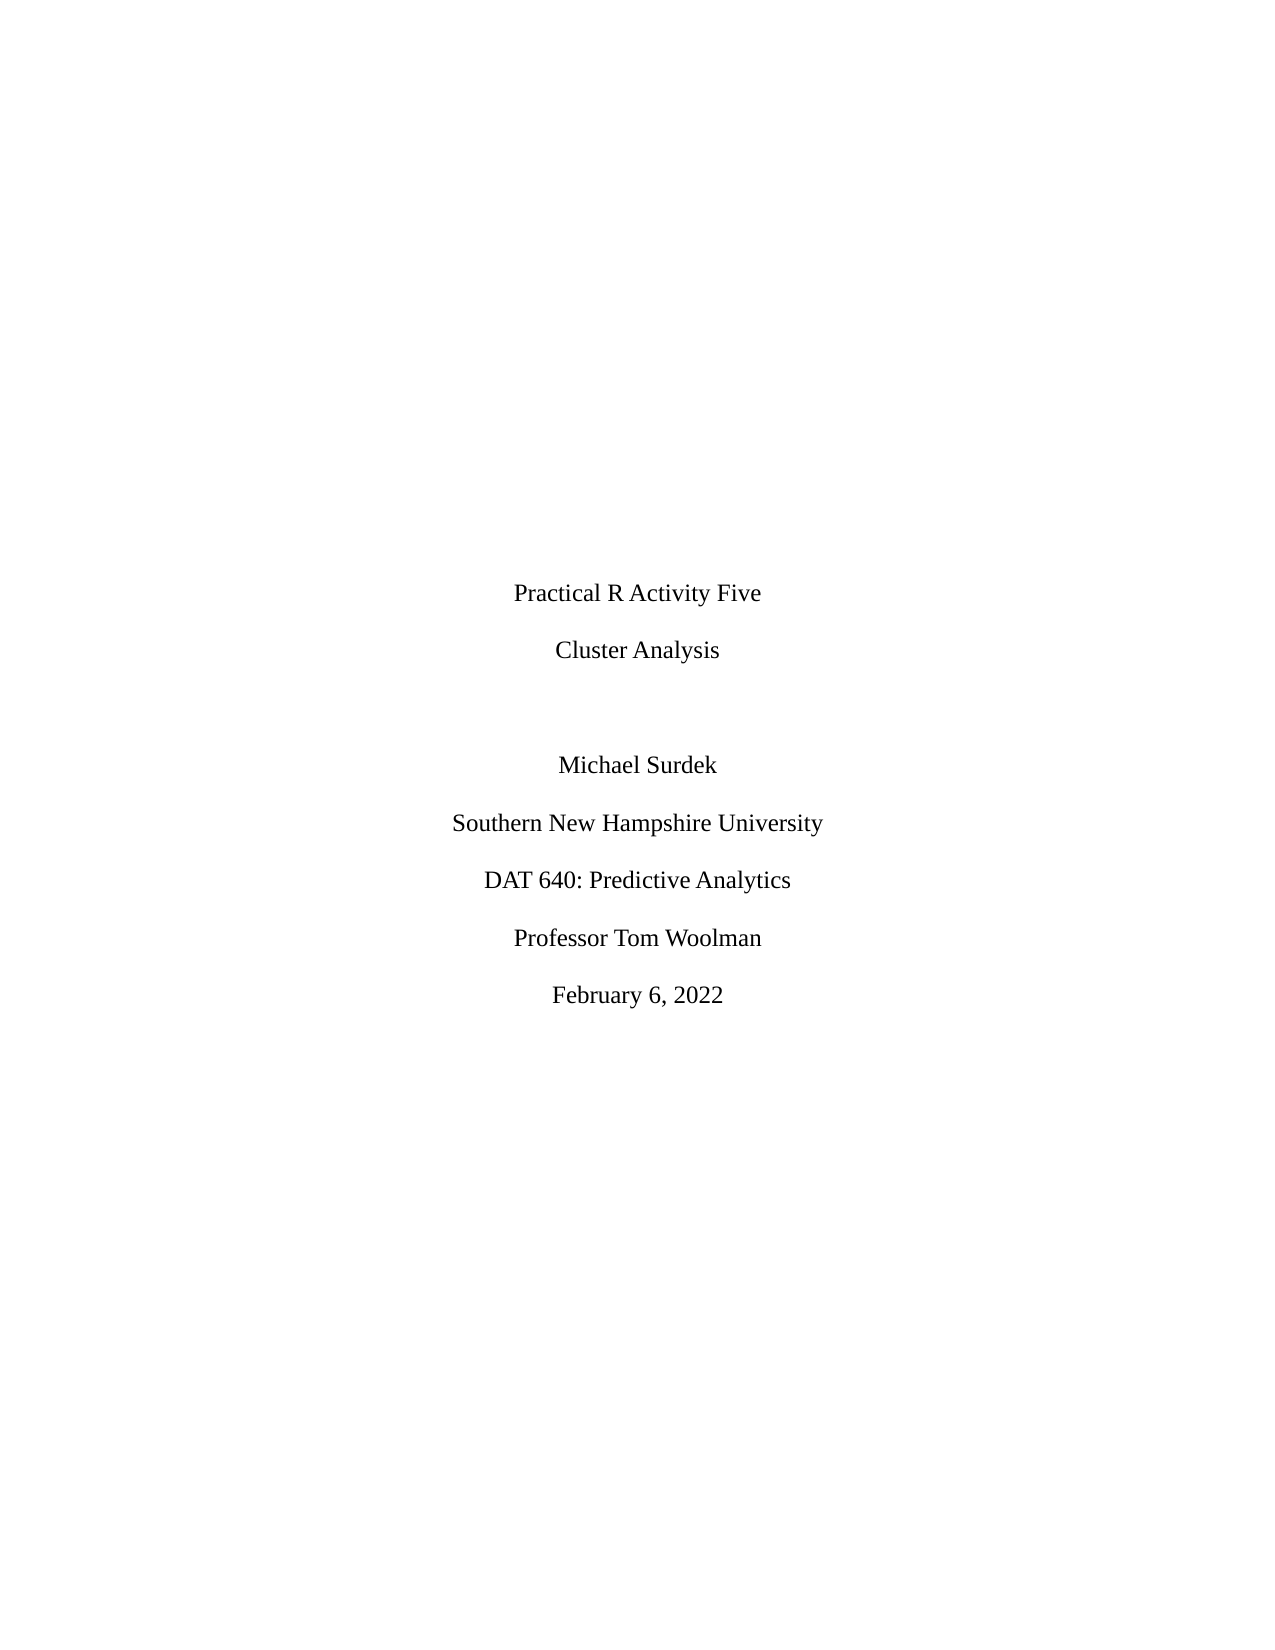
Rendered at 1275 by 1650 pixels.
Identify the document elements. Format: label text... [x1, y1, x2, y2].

subtitle Cluster Analysis [118, 636, 1157, 664]
text Professor Tom Woolman [118, 923, 1157, 952]
text February 6, 2022 [118, 981, 1157, 1009]
subtitle Practical R Activity Five [118, 578, 1157, 607]
text Michael Surdek [118, 751, 1157, 779]
text Southern New Hampshire University [118, 808, 1157, 837]
text DAT 640: Predictive Analytics [118, 866, 1157, 894]
